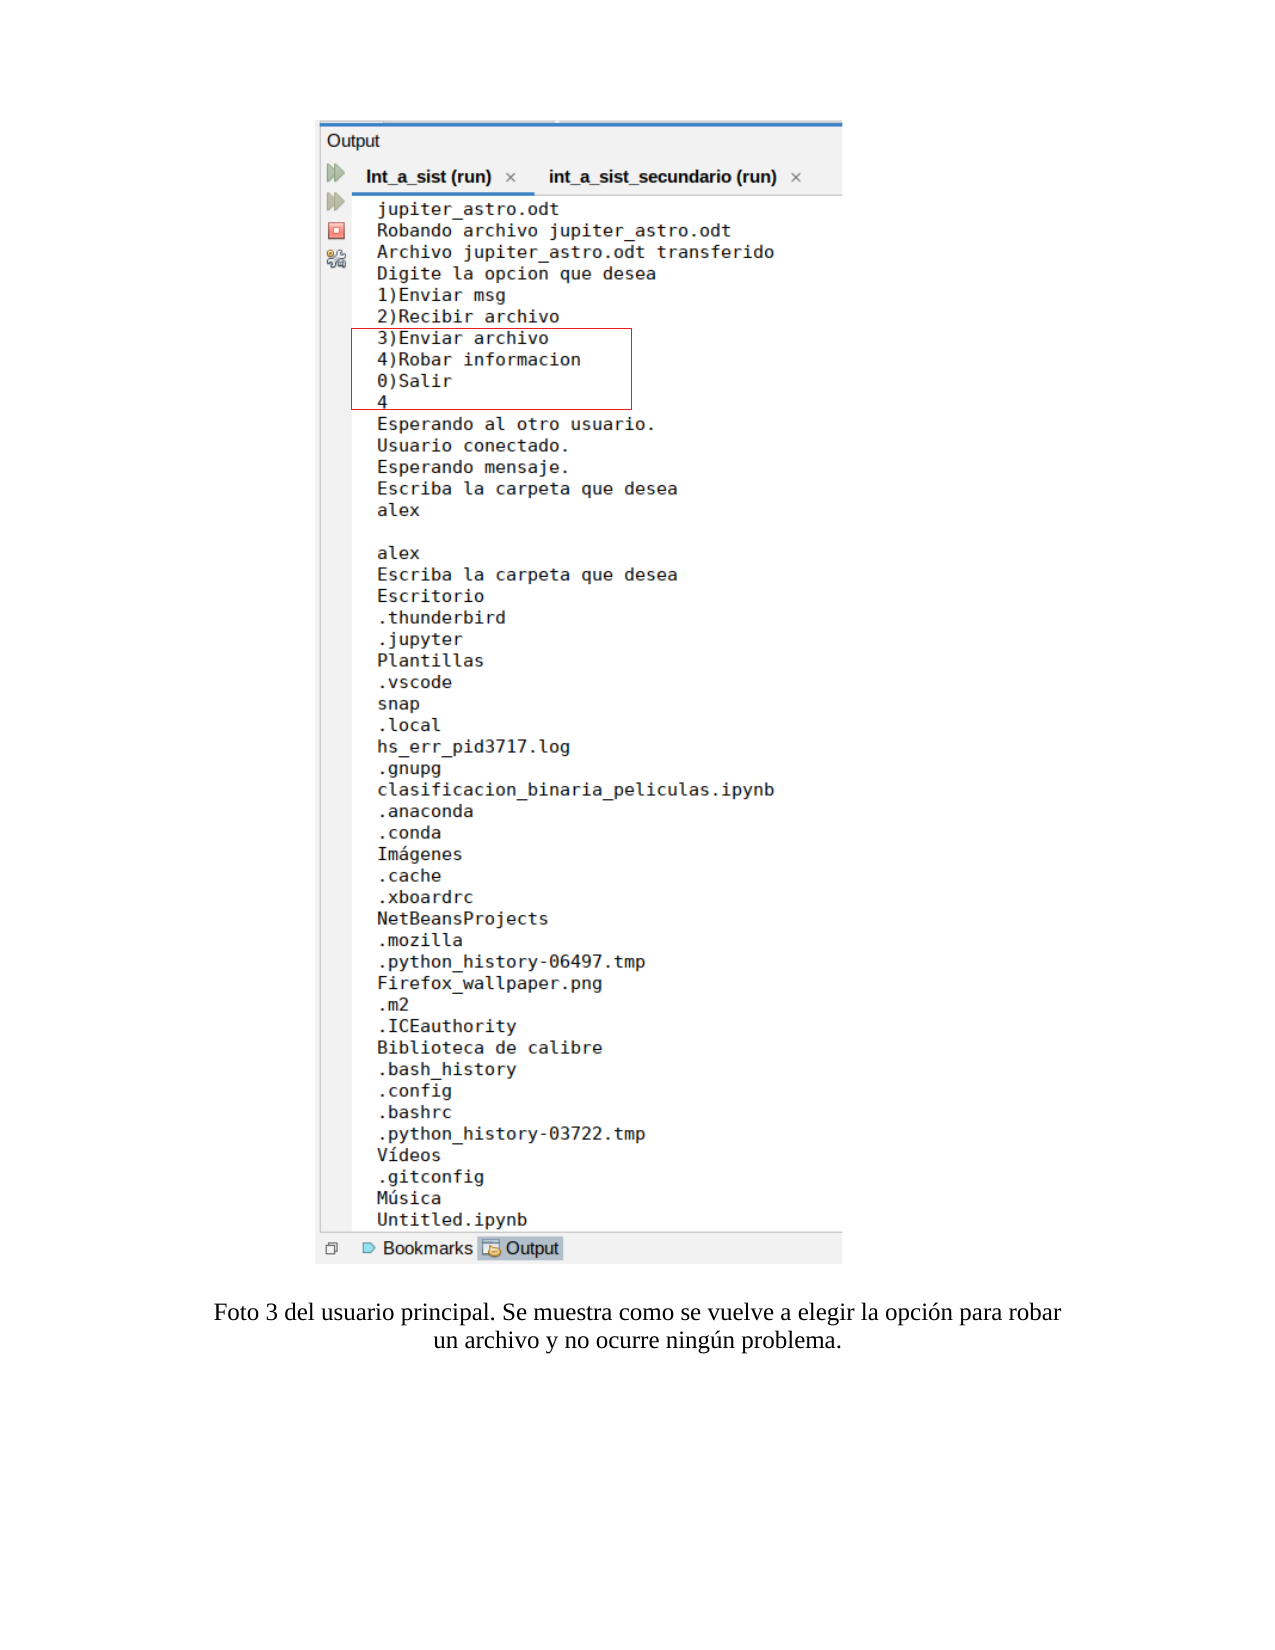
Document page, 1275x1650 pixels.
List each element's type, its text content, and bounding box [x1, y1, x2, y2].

text un archivo y no ocurre ningún problema. [118, 1326, 1157, 1354]
text Foto 3 del usuario principal. Se muestra como se vuelve a elegir la opción para robar [118, 1297, 1157, 1326]
